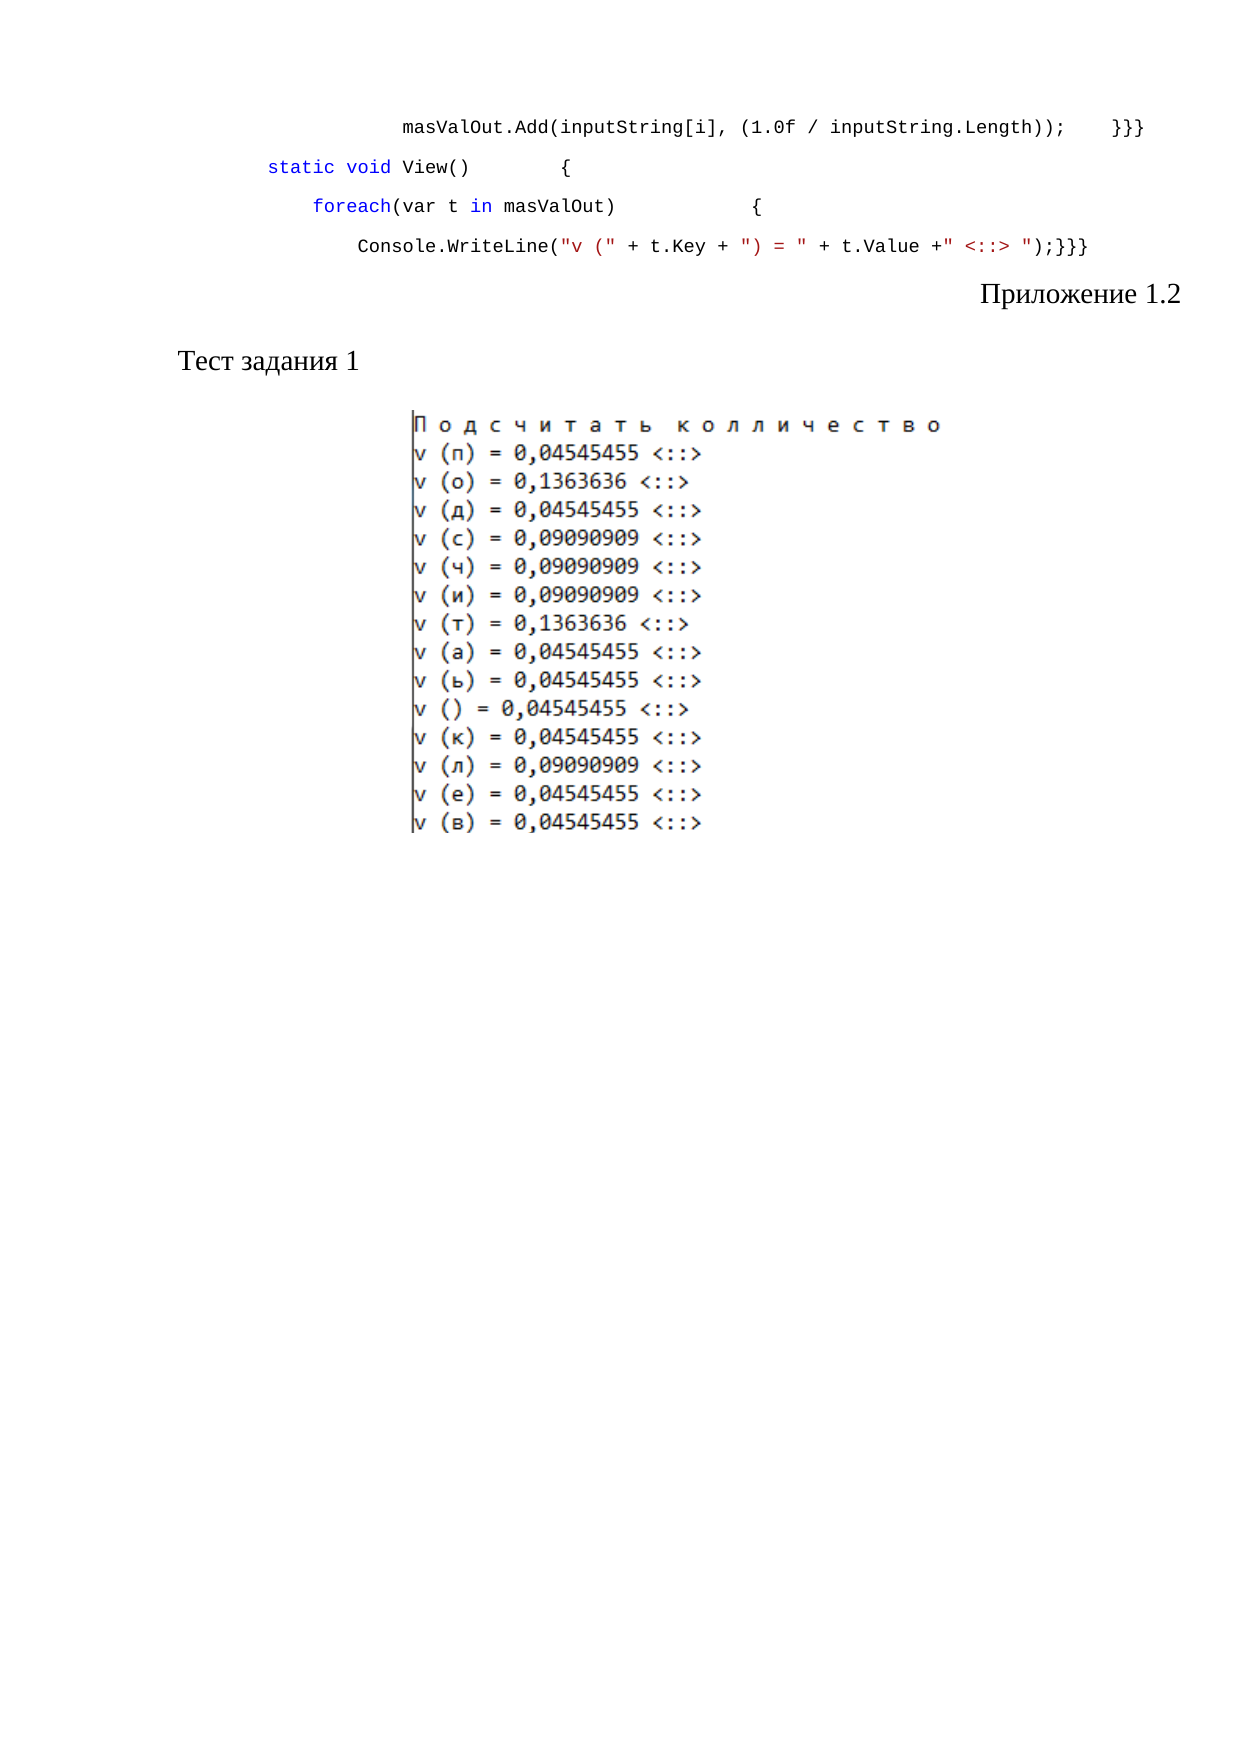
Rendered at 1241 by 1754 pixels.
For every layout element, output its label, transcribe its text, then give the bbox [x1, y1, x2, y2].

text Тест задания 1 [177, 343, 1181, 377]
text static void View() { [177, 158, 1181, 179]
text foreach(var t in masValOut) { [177, 197, 1181, 218]
text Приложение 1.2 [177, 276, 1181, 310]
text masValOut.Add(inputString[i], (1.0f / inputString.Length)); }}} [177, 118, 1181, 139]
text Console.WriteLine("v (" + t.Key + ") = " + t.Value +" <::> ");}}} [177, 237, 1181, 258]
